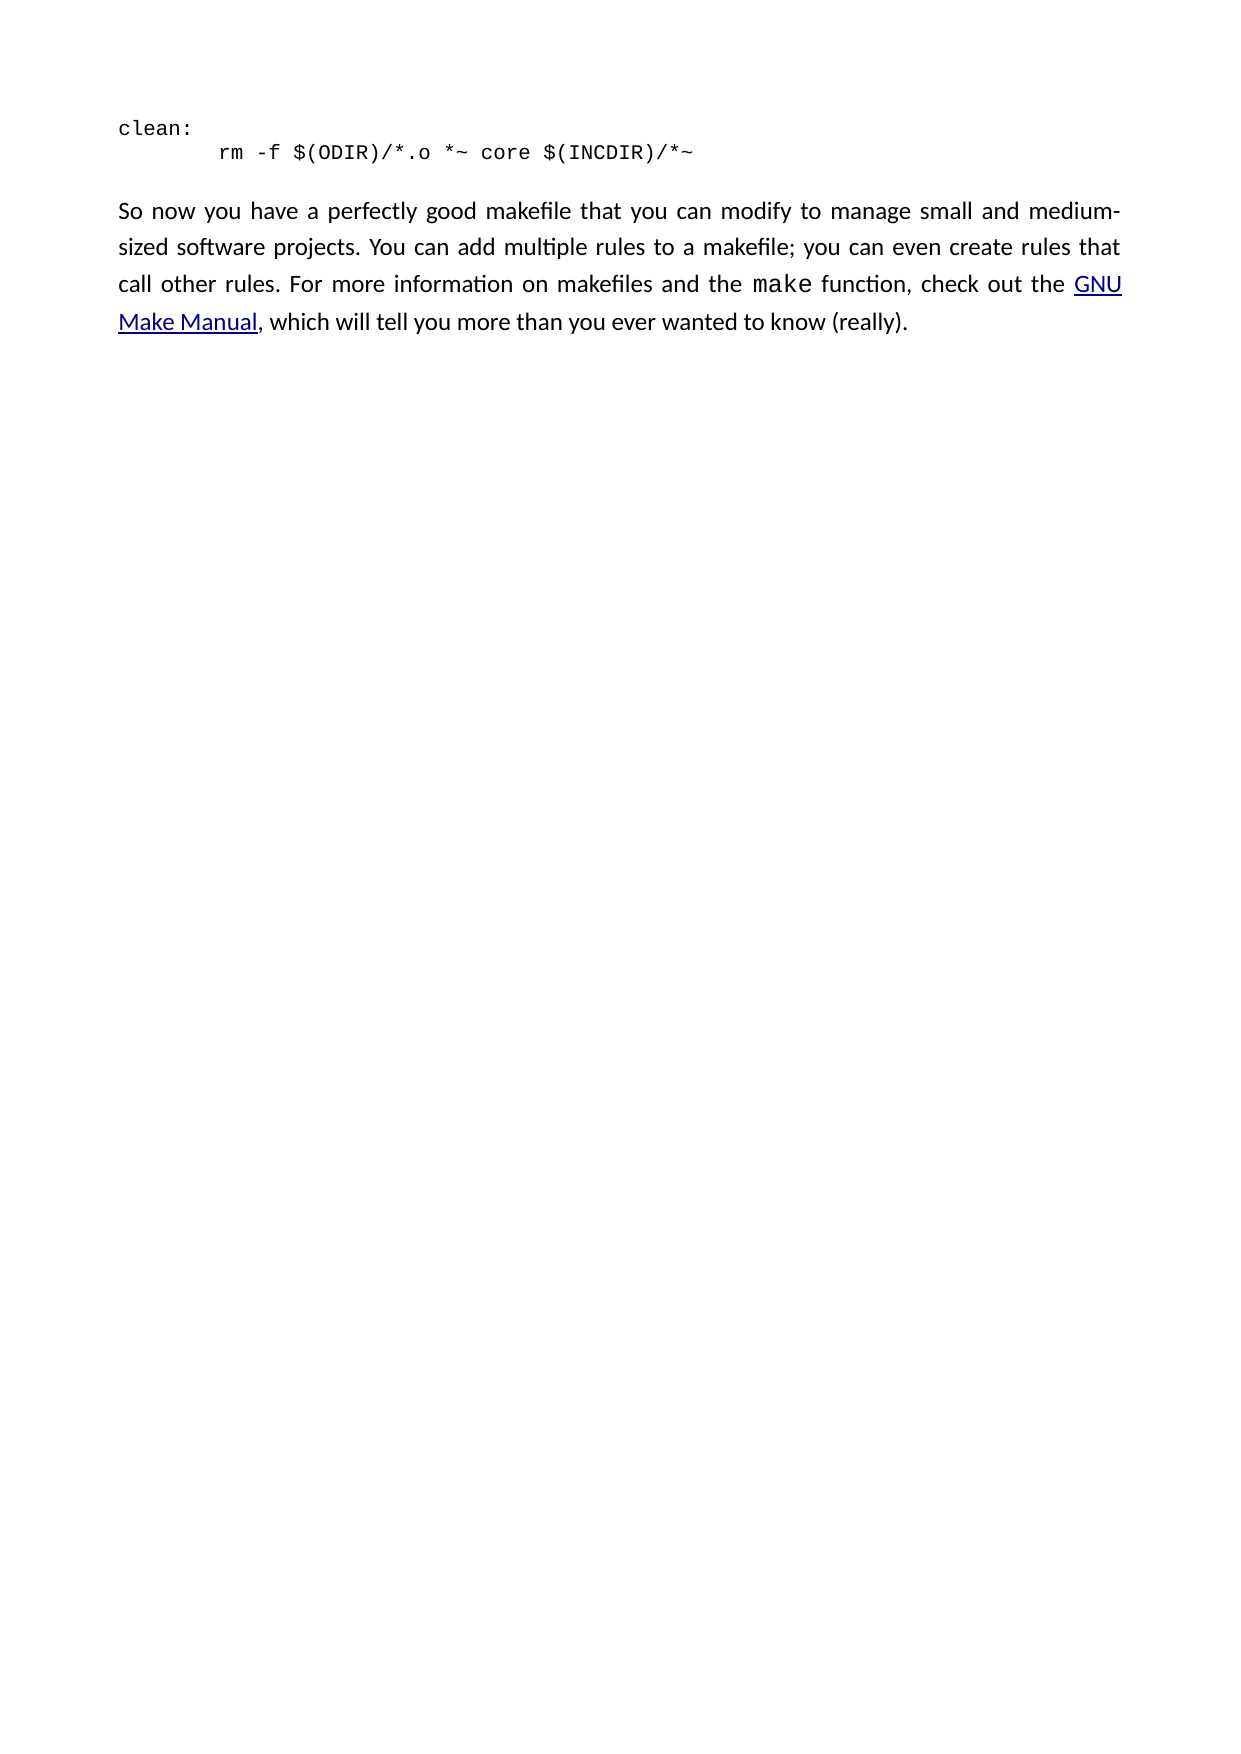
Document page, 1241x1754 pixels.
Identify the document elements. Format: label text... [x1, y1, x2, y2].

text So now you have a perfectly good makefile that you can modify to manage small and medium-sized software projects. You can add multiple rules to a makefile; you can even create rules that call other rules. For more information on makefiles and the make function, check out the GNU Make Manual, which will tell you more than you ever wanted to know (really). [118, 195, 1122, 336]
text clean: [118, 118, 1122, 142]
text rm -f $(ODIR)/*.o *~ core $(INCDIR)/*~ [118, 142, 1122, 165]
